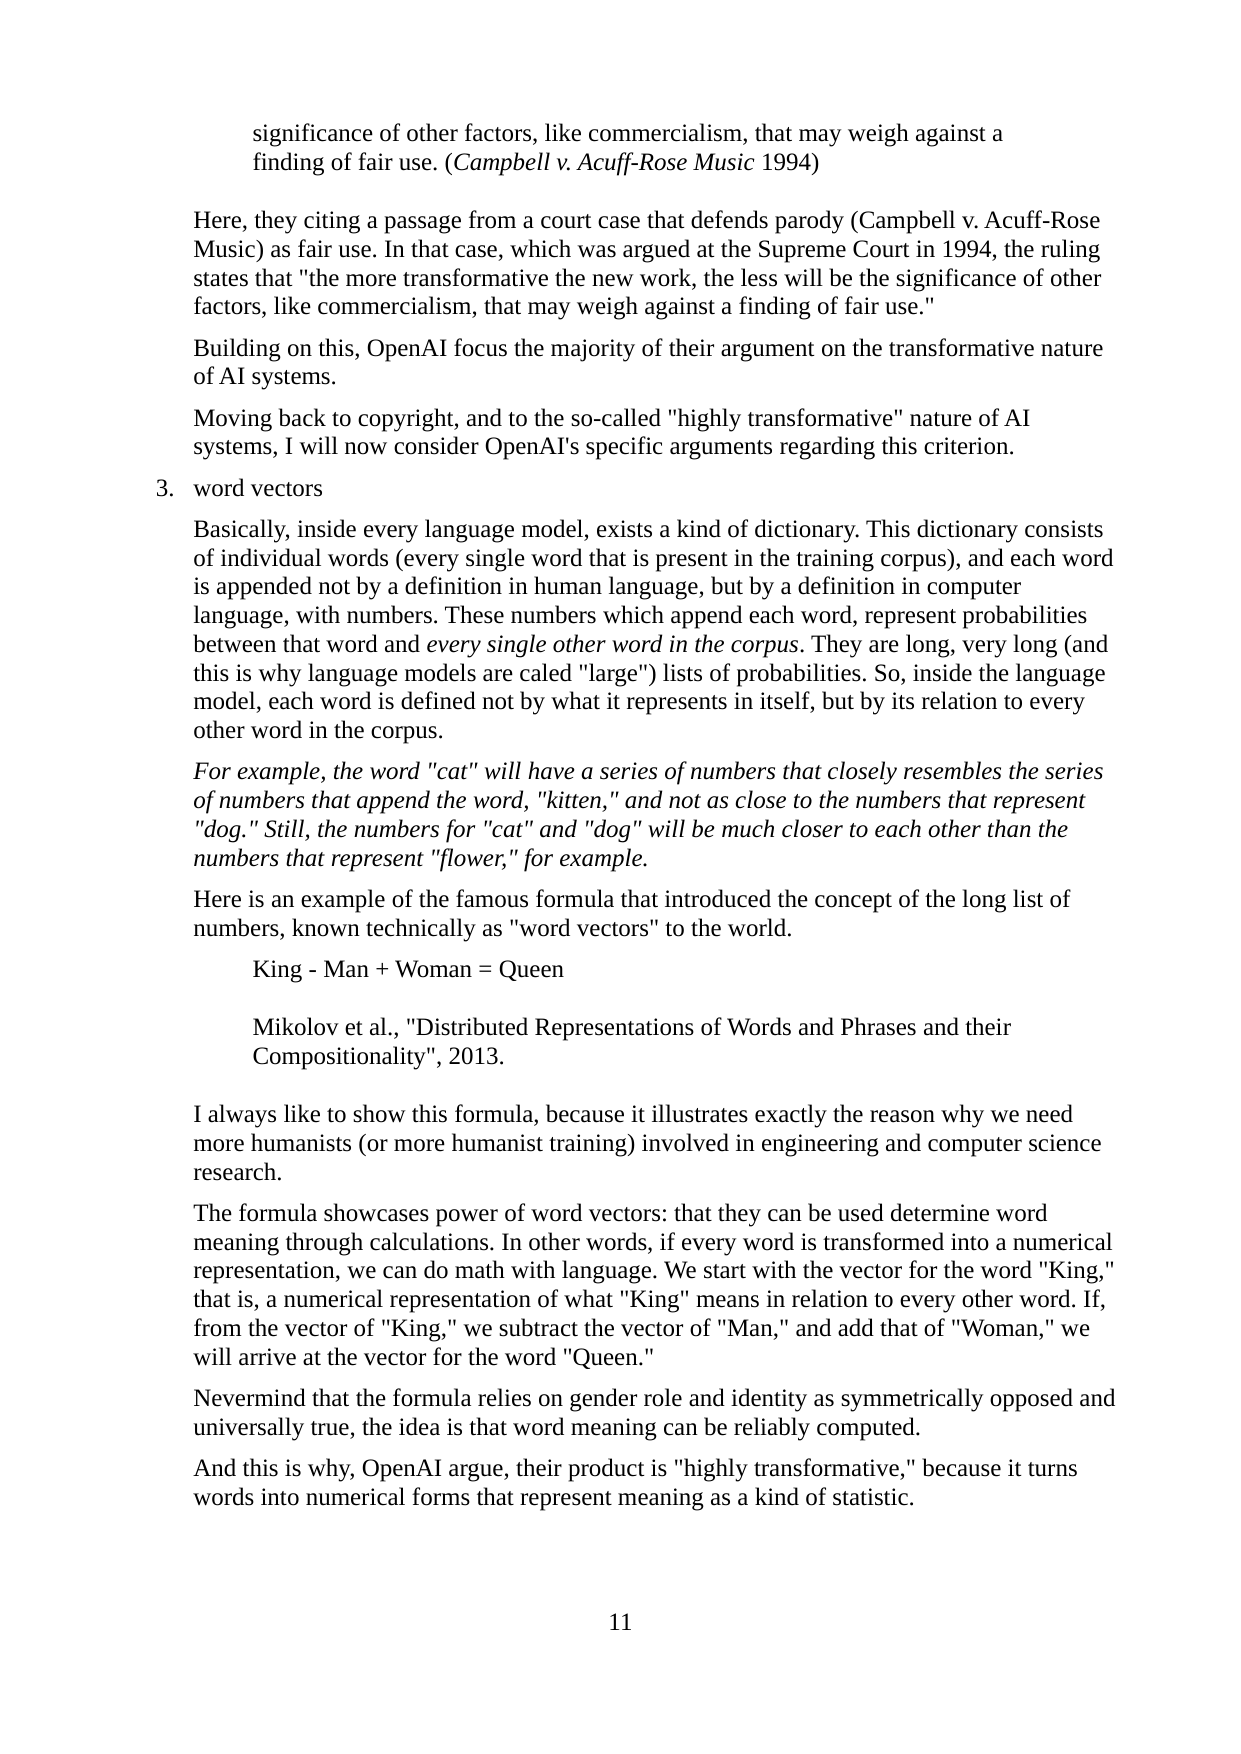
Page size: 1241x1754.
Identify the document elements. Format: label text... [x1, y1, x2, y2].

list Here, they citing a passage from a court case that defends parody (Campbell v. Acuff-Rose Music) as fair use. In that case, which was argued at the Supreme Court in 1994, the ruling states that "the more transformative the new work, the less will be the significance of other factors, like commercialism, that may weigh against a finding of fair use." [156, 205, 1122, 320]
list Here is an example of the famous formula that introduced the concept of the long list of numbers, known technically as "word vectors" to the world. [156, 884, 1122, 941]
list Mikolov et al., "Distributed Representations of Words and Phrases and their Compositionality", 2013. [215, 1012, 1063, 1069]
list I always like to show this formula, because it illustrates exactly the reason why we need more humanists (or more humanist training) involved in engineering and computer science research. [156, 1099, 1122, 1185]
list Nevermind that the formula relies on gender role and identity as symmetrically opposed and universally true, the idea is that word meaning can be reliably computed. [156, 1383, 1122, 1440]
list The formula showcases power of word vectors: that they can be used determine word meaning through calculations. In other words, if every word is transformed into a numerical representation, we can do math with language. We start with the vector for the word "King," that is, a numerical representation of what "King" means in relation to every other word. If, from the vector of "King," we subtract the vector of "Man," and add that of "Woman," we will arrive at the vector for the word "Queen." [156, 1198, 1122, 1370]
list Moving back to copyright, and to the so-called "highly transformative" nature of AI systems, I will now consider OpenAI's specific arguments regarding this criterion. [156, 403, 1122, 460]
list Building on this, OpenAI focus the majority of their argument on the transformative nature of AI systems. [156, 333, 1122, 390]
list significance of other factors, like commercialism, that may weigh against a finding of fair use. (Campbell v. Acuff-Rose Music 1994) [215, 118, 1063, 176]
list word vectors [156, 473, 1122, 501]
list For example, the word "cat" will have a series of numbers that closely resembles the series of numbers that append the word, "kitten," and not as close to the numbers that represent "dog." Still, the numbers for "cat" and "dog" will be much closer to each other than the numbers that represent "flower," for example. [156, 756, 1122, 871]
list King - Man + Woman = Queen [215, 954, 1063, 983]
list Basically, inside every language model, exists a kind of dictionary. This dictionary consists of individual words (every single word that is present in the training corpus), and each word is appended not by a definition in human language, but by a definition in computer language, with numbers. These numbers which append each word, represent probabilities between that word and every single other word in the corpus. They are long, very long (and this is why language models are caled "large") lists of probabilities. So, inside the language model, each word is defined not by what it represents in itself, but by its relation to every other word in the corpus. [156, 514, 1122, 744]
list And this is why, OpenAI argue, their product is "highly transformative," because it turns words into numerical forms that represent meaning as a kind of statistic. [156, 1453, 1122, 1510]
